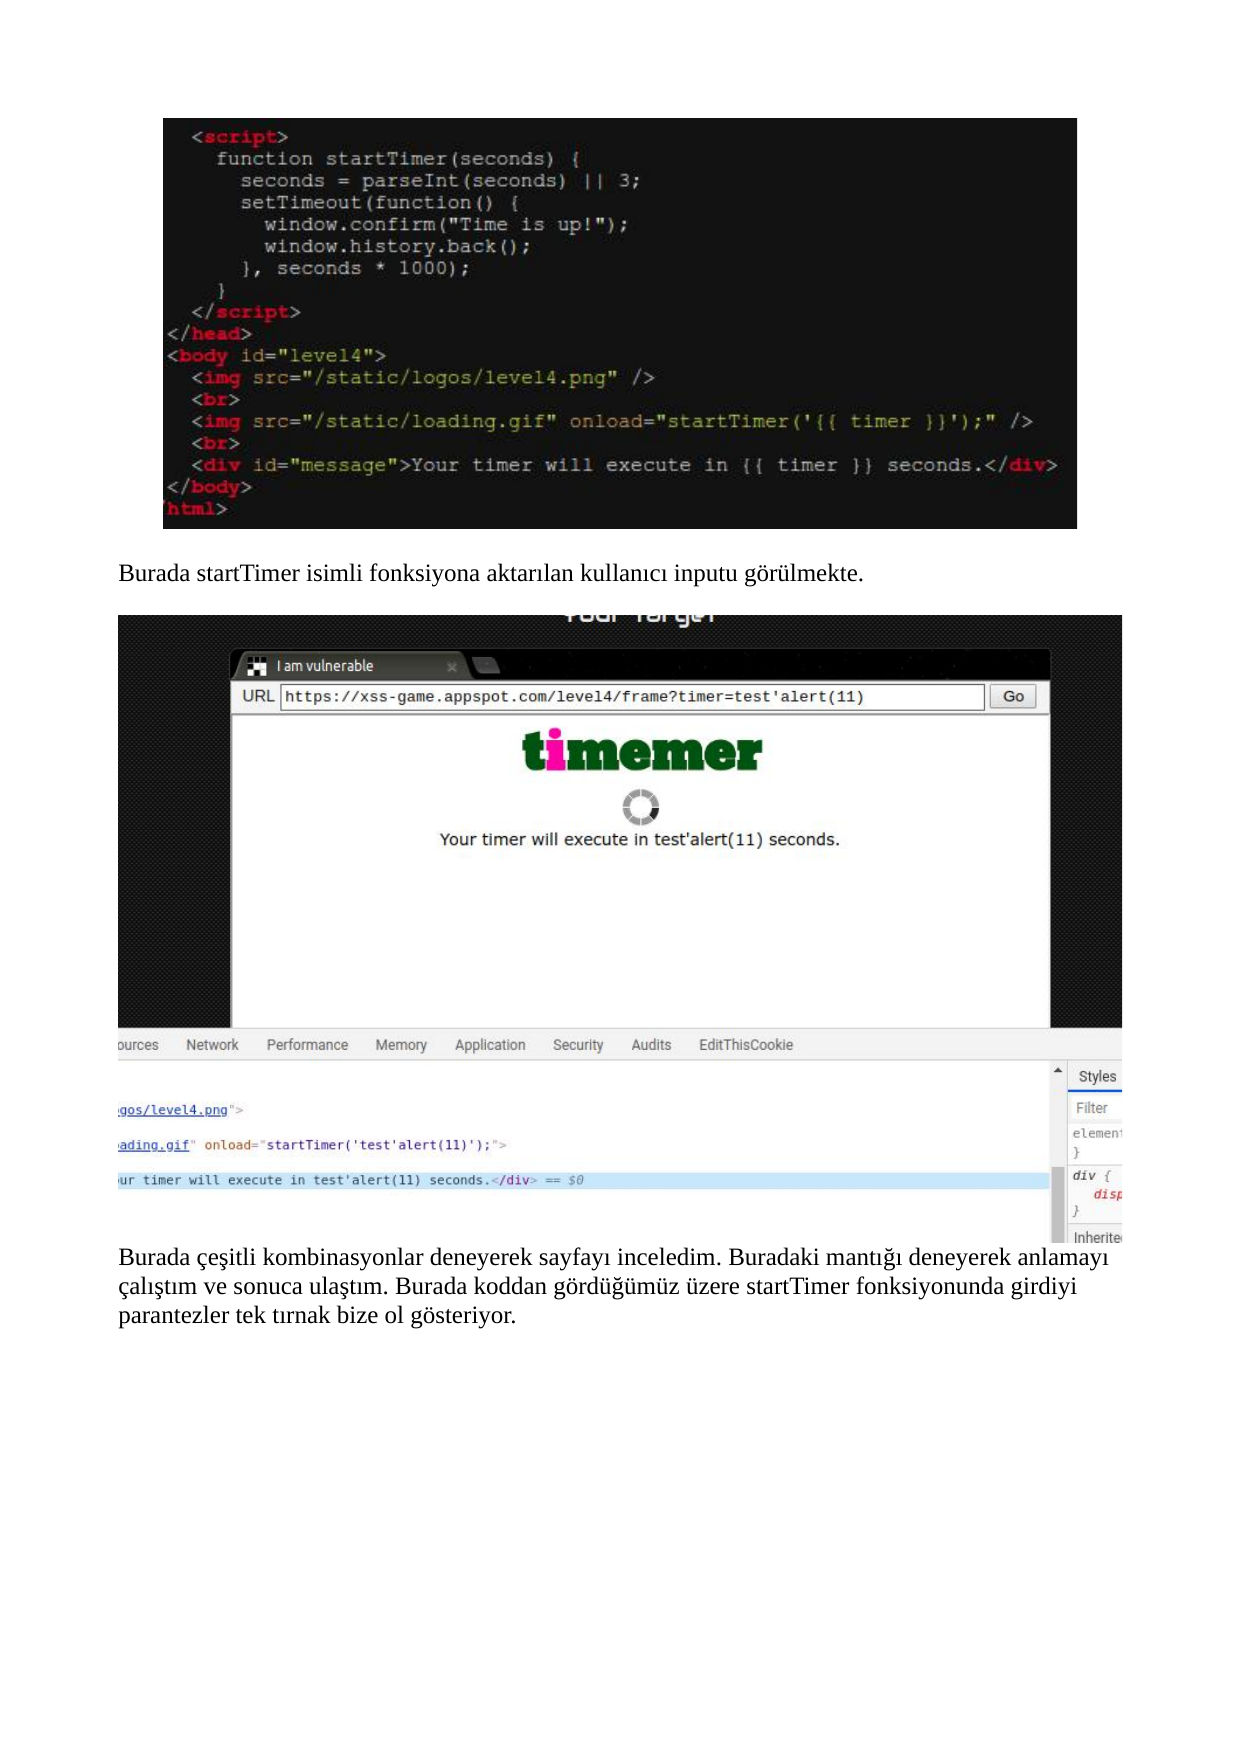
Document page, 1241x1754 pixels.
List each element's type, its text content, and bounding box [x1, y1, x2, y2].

text Burada çeşitli kombinasyonlar deneyerek sayfayı inceledim. Buradaki mantığı deneyerek anlamayı çalıştım ve sonuca ulaştım. Burada koddan gördüğümüz üzere startTimer fonksiyonunda girdiyi parantezler tek tırnak bize ol gösteriyor. [118, 1243, 1122, 1328]
picture [163, 118, 1078, 529]
text Burada startTimer isimli fonksiyona aktarılan kullanıcı inputu görülmekte. [118, 558, 1122, 587]
picture [118, 615, 1123, 1243]
